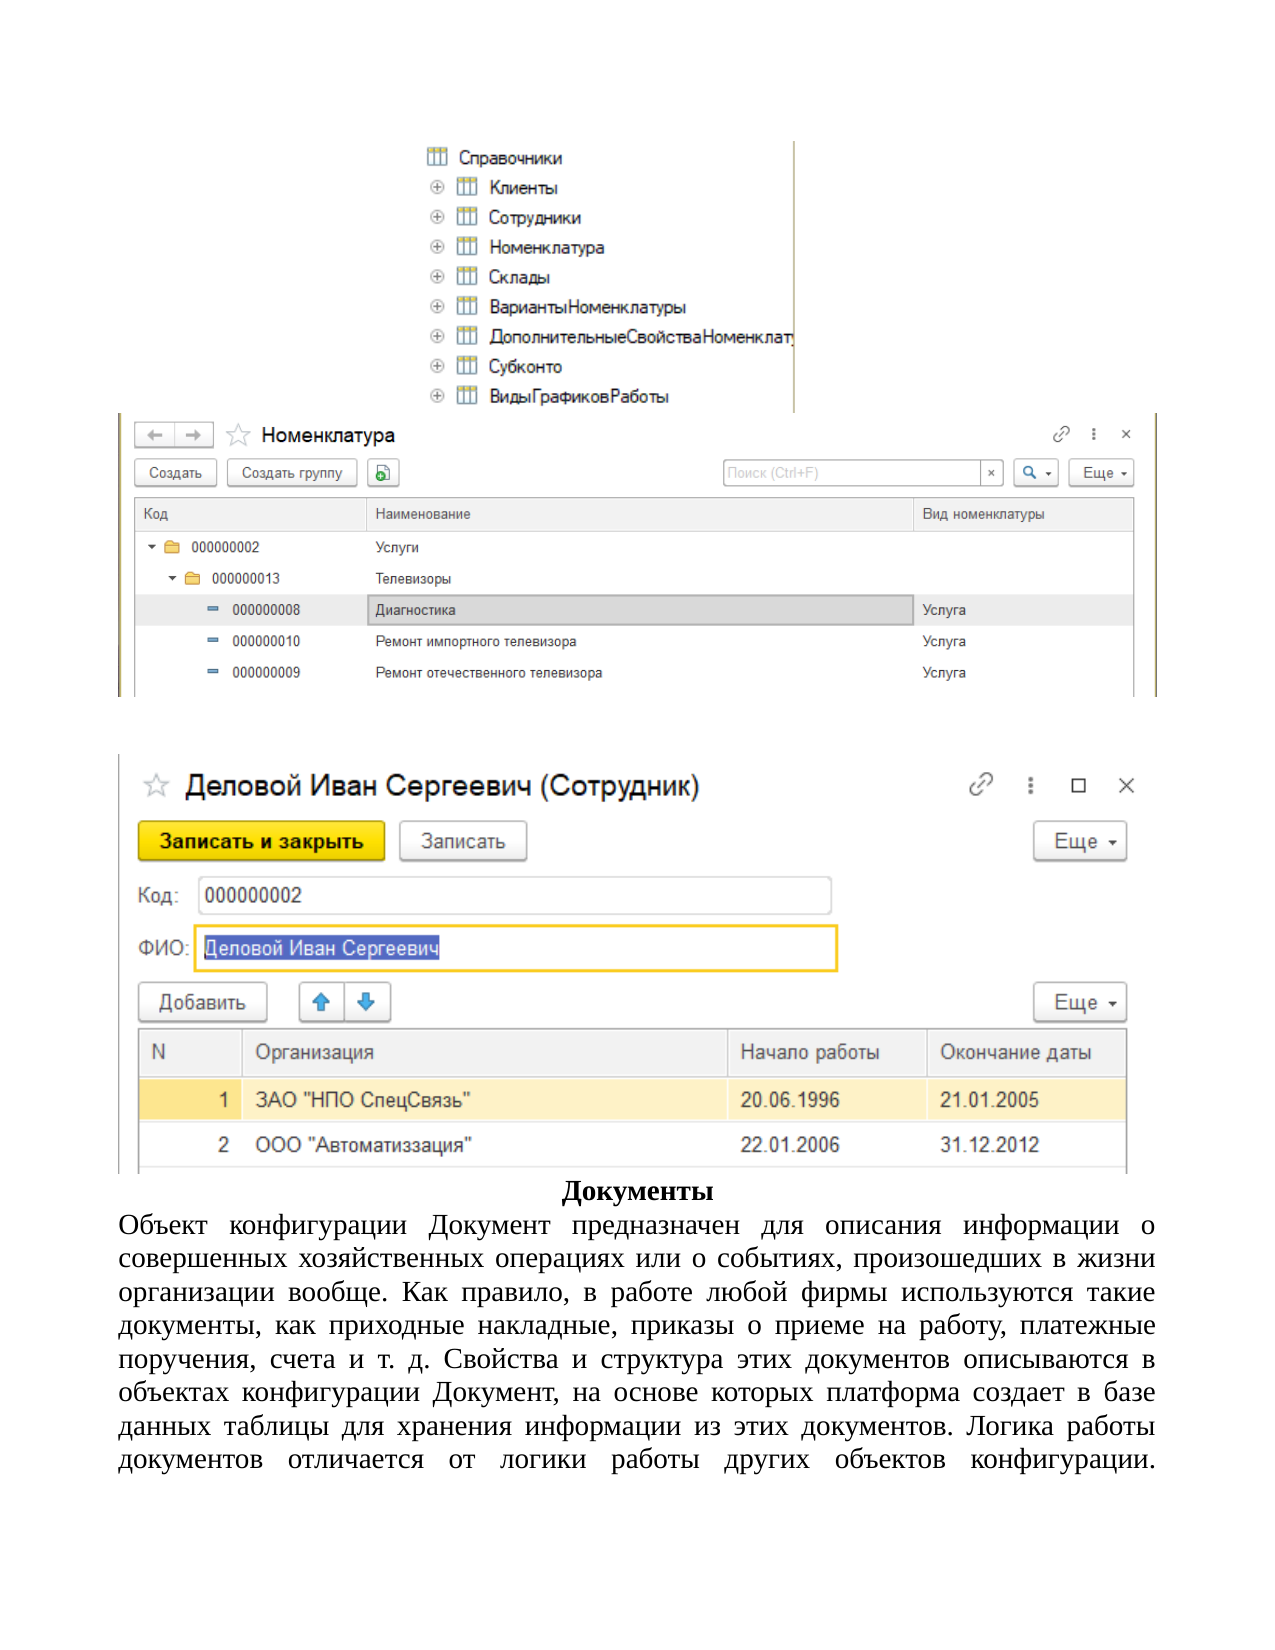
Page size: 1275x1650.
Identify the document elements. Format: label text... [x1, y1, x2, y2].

text Документы [118, 1174, 1157, 1207]
text Объект конфигурации Документ предназначен для описания информации о совершенных хозяйственных операциях или о событиях, произошедших в жизни организации вообще. Как правило, в работе любой фирмы используются такие документы, как приходные накладные, приказы о приеме на работу, платежные поручения, счета и т. д. Свойства и структура этих документов описываются в объектах конфигурации Документ, на основе которых платформа создает в базе данных таблицы для хранения информации из этих документов. Логика работы документов отличается от логики работы других объектов конфигурации. [118, 1207, 1157, 1475]
